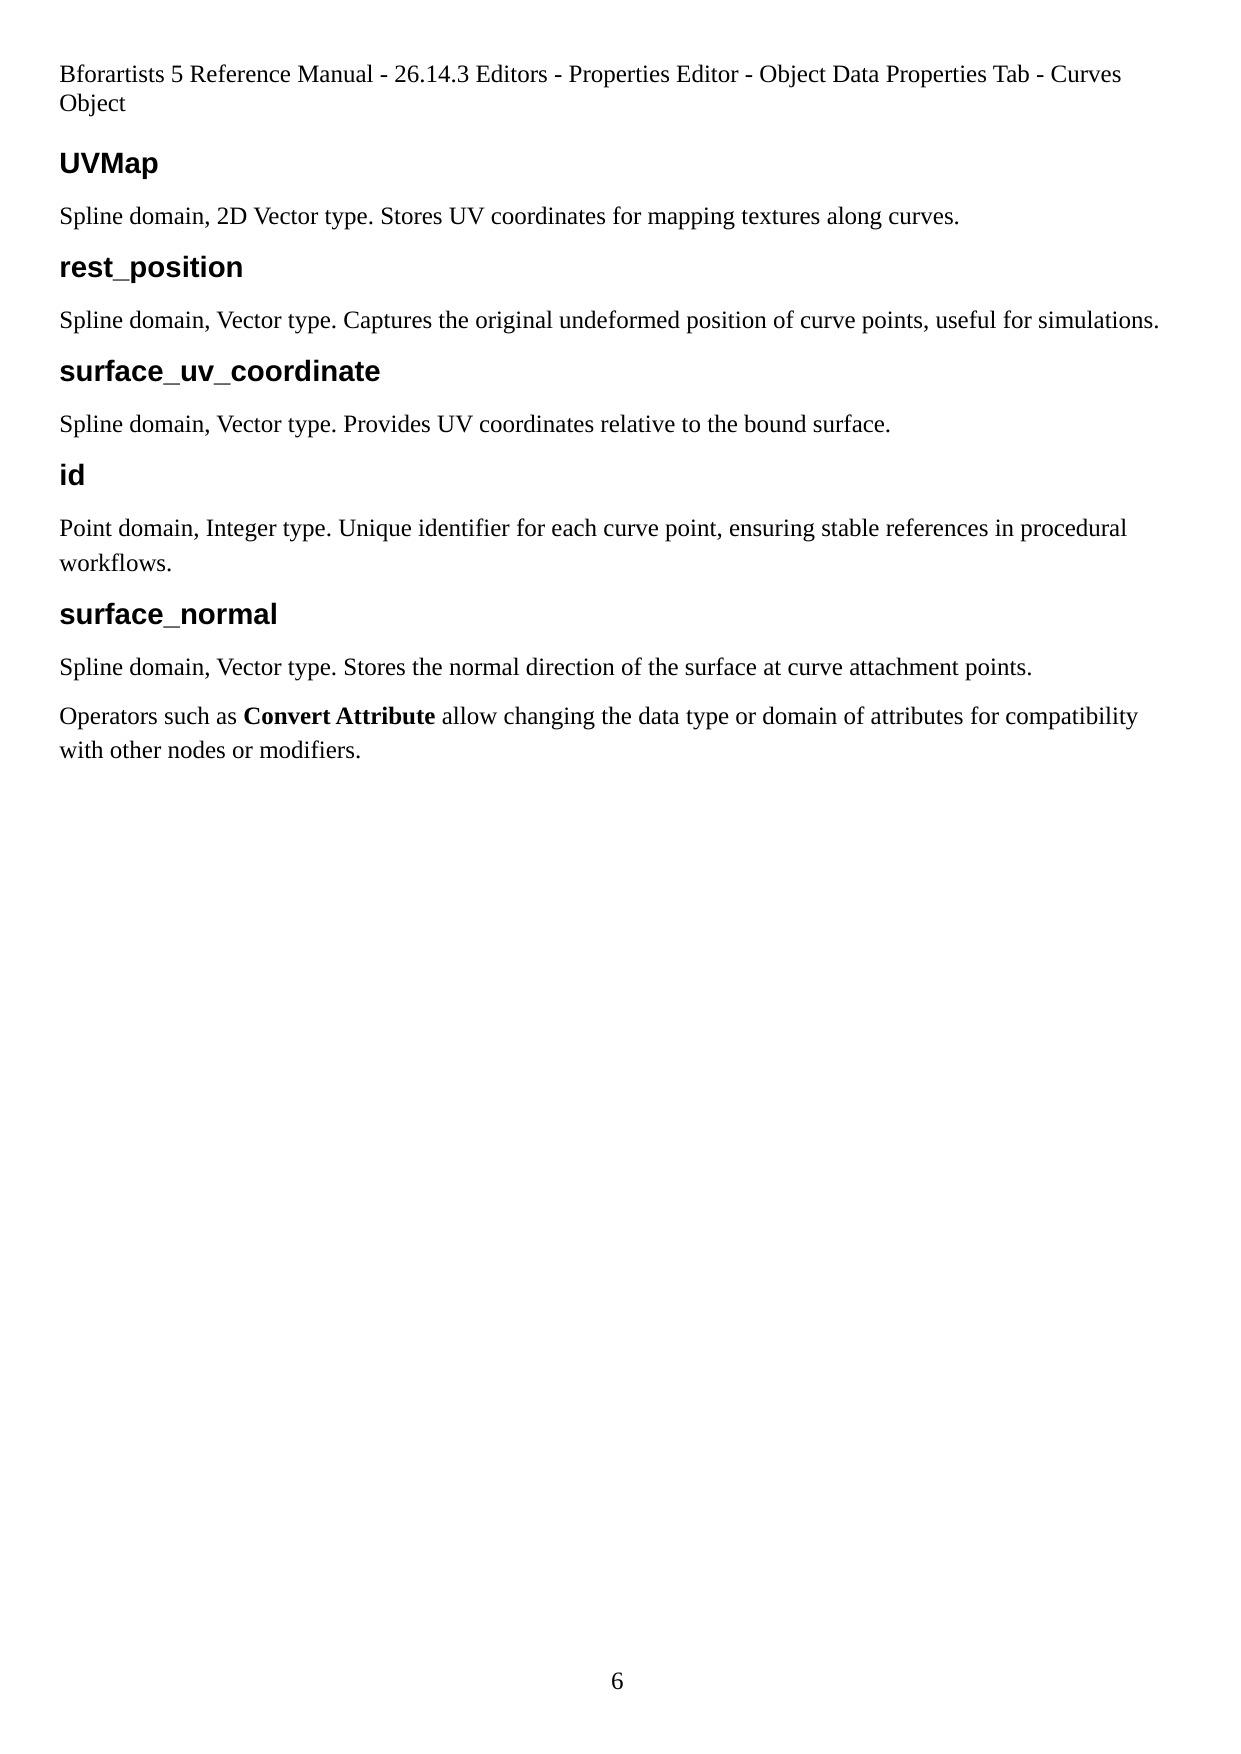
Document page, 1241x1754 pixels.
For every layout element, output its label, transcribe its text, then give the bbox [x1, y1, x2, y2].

subtitle UVMap [59, 146, 1181, 180]
subtitle surface_uv_coordinate [59, 354, 1181, 388]
subtitle id [59, 458, 1181, 492]
subtitle surface_normal [59, 597, 1181, 631]
text Spline domain, Vector type. Stores the normal direction of the surface at curve attachment points. [59, 652, 1181, 681]
text Spline domain, 2D Vector type. Stores UV coordinates for mapping textures along curves. [59, 201, 1181, 230]
text Operators such as Convert Attribute allow changing the data type or domain of attributes for compatibility with other nodes or modifiers. [59, 701, 1181, 764]
text Spline domain, Vector type. Provides UV coordinates relative to the bound surface. [59, 409, 1181, 438]
subtitle rest_position [59, 250, 1181, 284]
text Point domain, Integer type. Unique identifier for each curve point, ensuring stable references in procedural workflows. [59, 513, 1181, 576]
text Spline domain, Vector type. Captures the original undeformed position of curve points, useful for simulations. [59, 305, 1181, 334]
